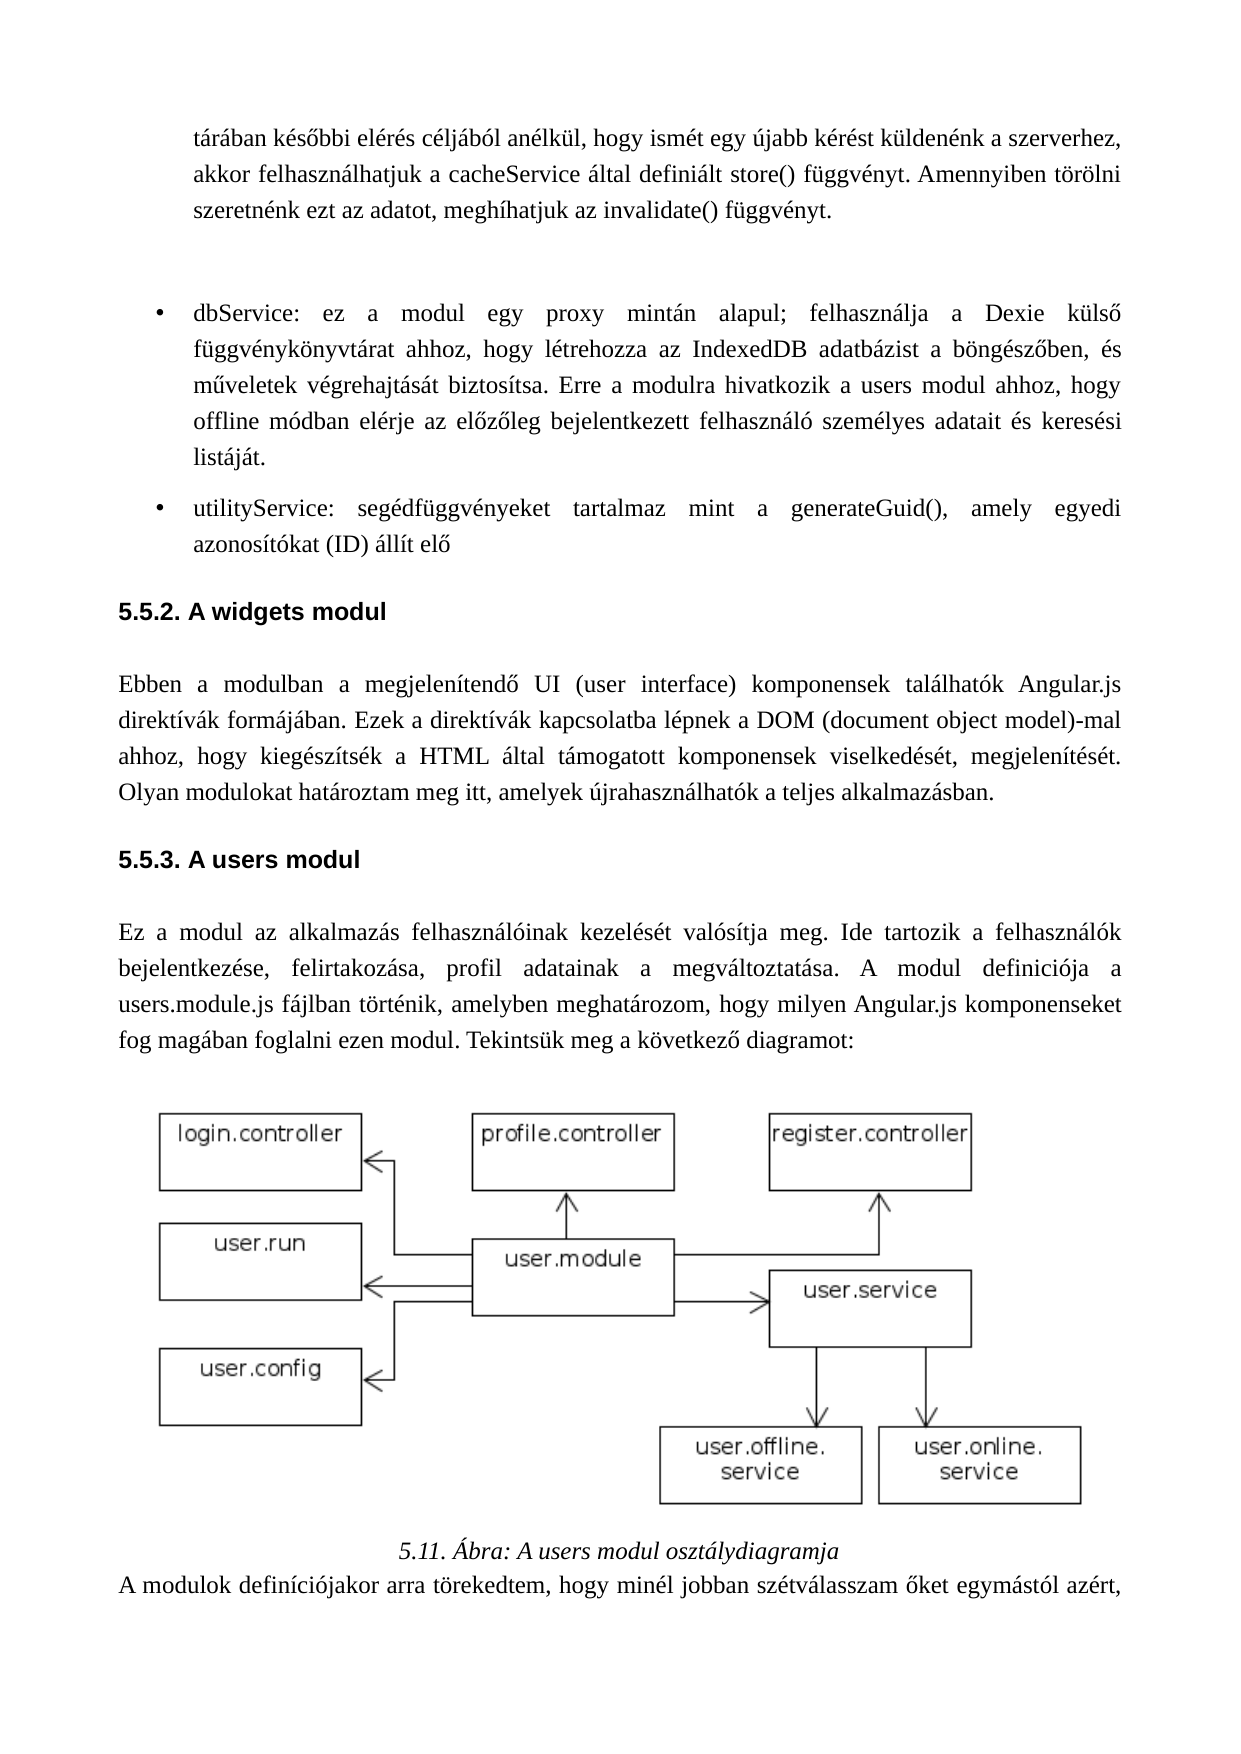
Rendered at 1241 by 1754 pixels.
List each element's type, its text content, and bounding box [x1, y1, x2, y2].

list dbService: ez a modul egy proxy mintán alapul; felhasználja a Dexie külső függvénykönyvtárat ahhoz, hogy létrehozza az IndexedDB adatbázist a böngészőben, és műveletek végrehajtását biztosítsa. Erre a modulra hivatkozik a users modul ahhoz, hogy offline módban elérje az előzőleg bejelentkezett felhasználó személyes adatait és keresési listáját. [156, 292, 1122, 472]
text A modulok definíciójakor arra törekedtem, hogy minél jobban szétválasszam őket egymástól azért, [118, 1070, 1122, 1601]
text Ez a modul az alkalmazás felhasználóinak kezelését valósítja meg. Ide tartozik a felhasználók bejelentkezése, felirtakozása, profil adatainak a megváltoztatása. A modul definiciója a users.module.js fájlban történik, amelyben meghatározom, hogy milyen Angular.js komponenseket fog magában foglalni ezen modul. Tekintsük meg a következő diagramot: [118, 911, 1122, 1055]
subtitle A widgets modul [118, 597, 1122, 626]
picture [128, 1082, 1113, 1536]
list utilityService: segédfüggvényeket tartalmaz mint a generateGuid(), amely egyedi azonosítókat (ID) állít elő [156, 487, 1122, 559]
subtitle A users modul [118, 845, 1122, 874]
text 5.11. Ábra: A users modul osztálydiagramja [128, 1536, 1112, 1565]
list tárában későbbi elérés céljából anélkül, hogy ismét egy újabb kérést küldenénk a szerverhez, akkor felhasználhatjuk a cacheService által definiált store() függvényt. Amennyiben törölni szeretnénk ezt az adatot, meghíhatjuk az invalidate() függvényt. [156, 118, 1122, 226]
text Ebben a modulban a megjelenítendő UI (user interface) komponensek találhatók Angular.js direktívák formájában. Ezek a direktívák kapcsolatba lépnek a DOM (document object model)-mal ahhoz, hogy kiegészítsék a HTML által támogatott komponensek viselkedését, megjelenítését. Olyan modulokat határoztam meg itt, amelyek újrahasználhatók a teljes alkalmazásban. [118, 663, 1122, 807]
